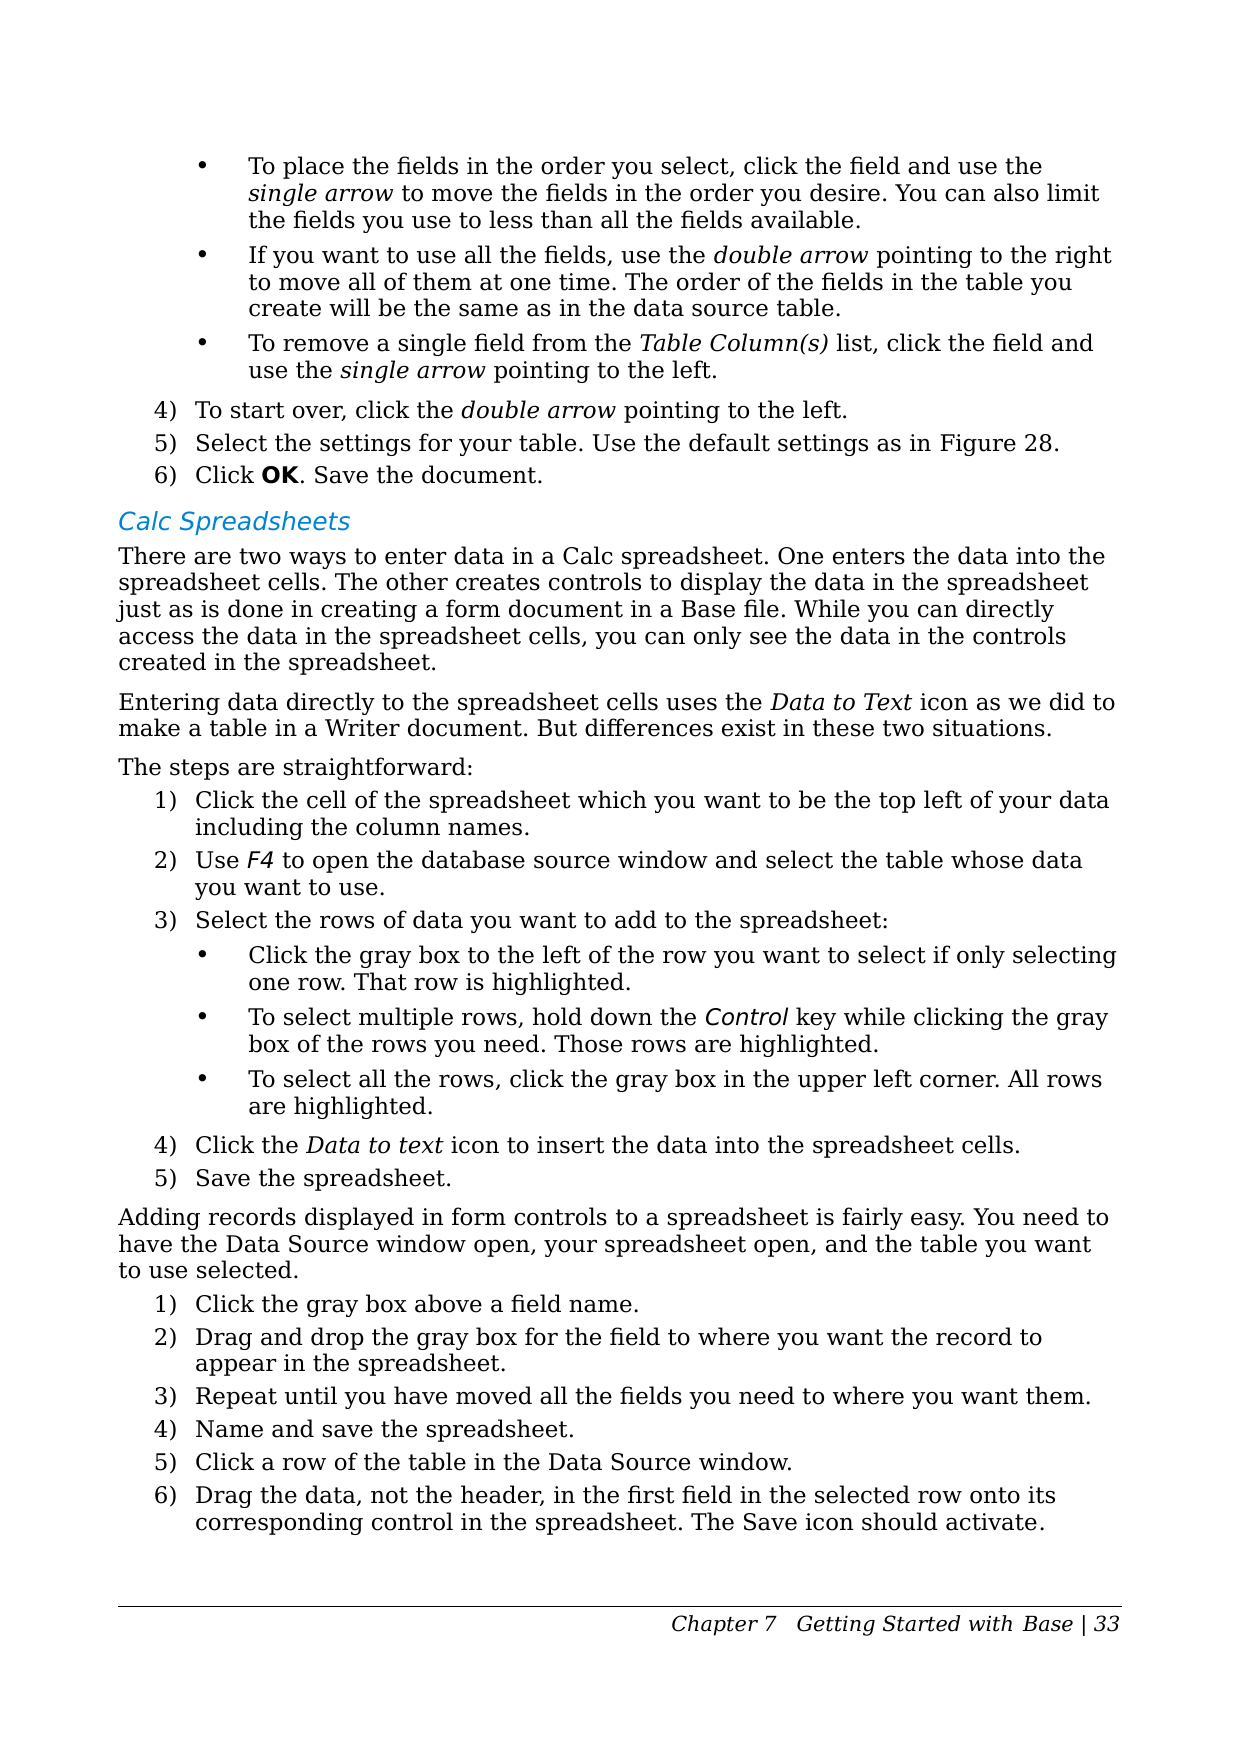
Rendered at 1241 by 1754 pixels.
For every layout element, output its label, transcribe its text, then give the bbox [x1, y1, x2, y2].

list To place the fields in the order you select, click the field and use the single arrow to move the fields in the order you desire. You can also limit the fields you use to less than all the fields available. [195, 151, 1122, 233]
list If you want to use all the fields, use the double arrow pointing to the right to move all of them at one time. The order of the fields in the table you create will be the same as in the data source table. [195, 240, 1122, 322]
list To start over, click the double arrow pointing to the left. [177, 397, 1122, 423]
text There are two ways to enter data in a Calc spreadsheet. One enters the data into the spreadsheet cells. The other creates controls to display the data in the spreadsheet just as is done in creating a form document in a Base file. While you can directly access the data in the spreadsheet cells, you can only see the data in the controls created in the spreadsheet. [118, 543, 1122, 676]
list Drag and drop the gray box for the field to where you want the record to appear in the spreadsheet. [177, 1324, 1122, 1377]
list Click a row of the table in the Data Source window. [177, 1449, 1122, 1476]
list Save the spreadsheet. [177, 1165, 1122, 1192]
list Click the gray box above a field name. [177, 1291, 1122, 1317]
list Select the rows of data you want to add to the spreadsheet: [177, 907, 1122, 933]
list Name and save the spreadsheet. [177, 1416, 1122, 1443]
list Use F4 to open the database source window and select the table whose data you want to use. [177, 847, 1122, 901]
list The steps are straightforward: [118, 754, 1122, 781]
list Adding records displayed in form controls to a spreadsheet is fairly easy. You need to have the Data Source window open, your spreadsheet open, and the table you want to use selected. [118, 1204, 1122, 1284]
text Entering data directly to the spreadsheet cells uses the Data to Text icon as we did to make a table in a Writer document. But differences exist in these two situations. [118, 689, 1122, 742]
list To select all the rows, click the gray box in the upper left corner. All rows are highlighted. [195, 1064, 1122, 1120]
list To select multiple rows, hold down the Control key while clicking the gray box of the rows you need. Those rows are highlighted. [195, 1002, 1122, 1058]
list Click the gray box to the left of the row you want to select if only selecting one row. That row is highlighted. [195, 940, 1122, 996]
list Click the cell of the spreadsheet which you want to be the top left of your data including the column names. [177, 788, 1122, 841]
list Repeat until you have moved all the fields you need to where you want them. [177, 1383, 1122, 1410]
list Drag the data, not the header, in the first field in the selected row onto its corresponding control in the spreadsheet. The Save icon should activate. [177, 1482, 1122, 1535]
list Click the Data to text icon to insert the data into the spreadsheet cells. [177, 1132, 1122, 1159]
subtitle Calc Spreadsheets [118, 507, 1122, 536]
list Click OK. Save the document. [177, 463, 1122, 489]
list Select the settings for your table. Use the default settings as in Figure 28. [177, 430, 1122, 456]
list To remove a single field from the Table Column(s) list, click the field and use the single arrow pointing to the left. [195, 328, 1122, 384]
